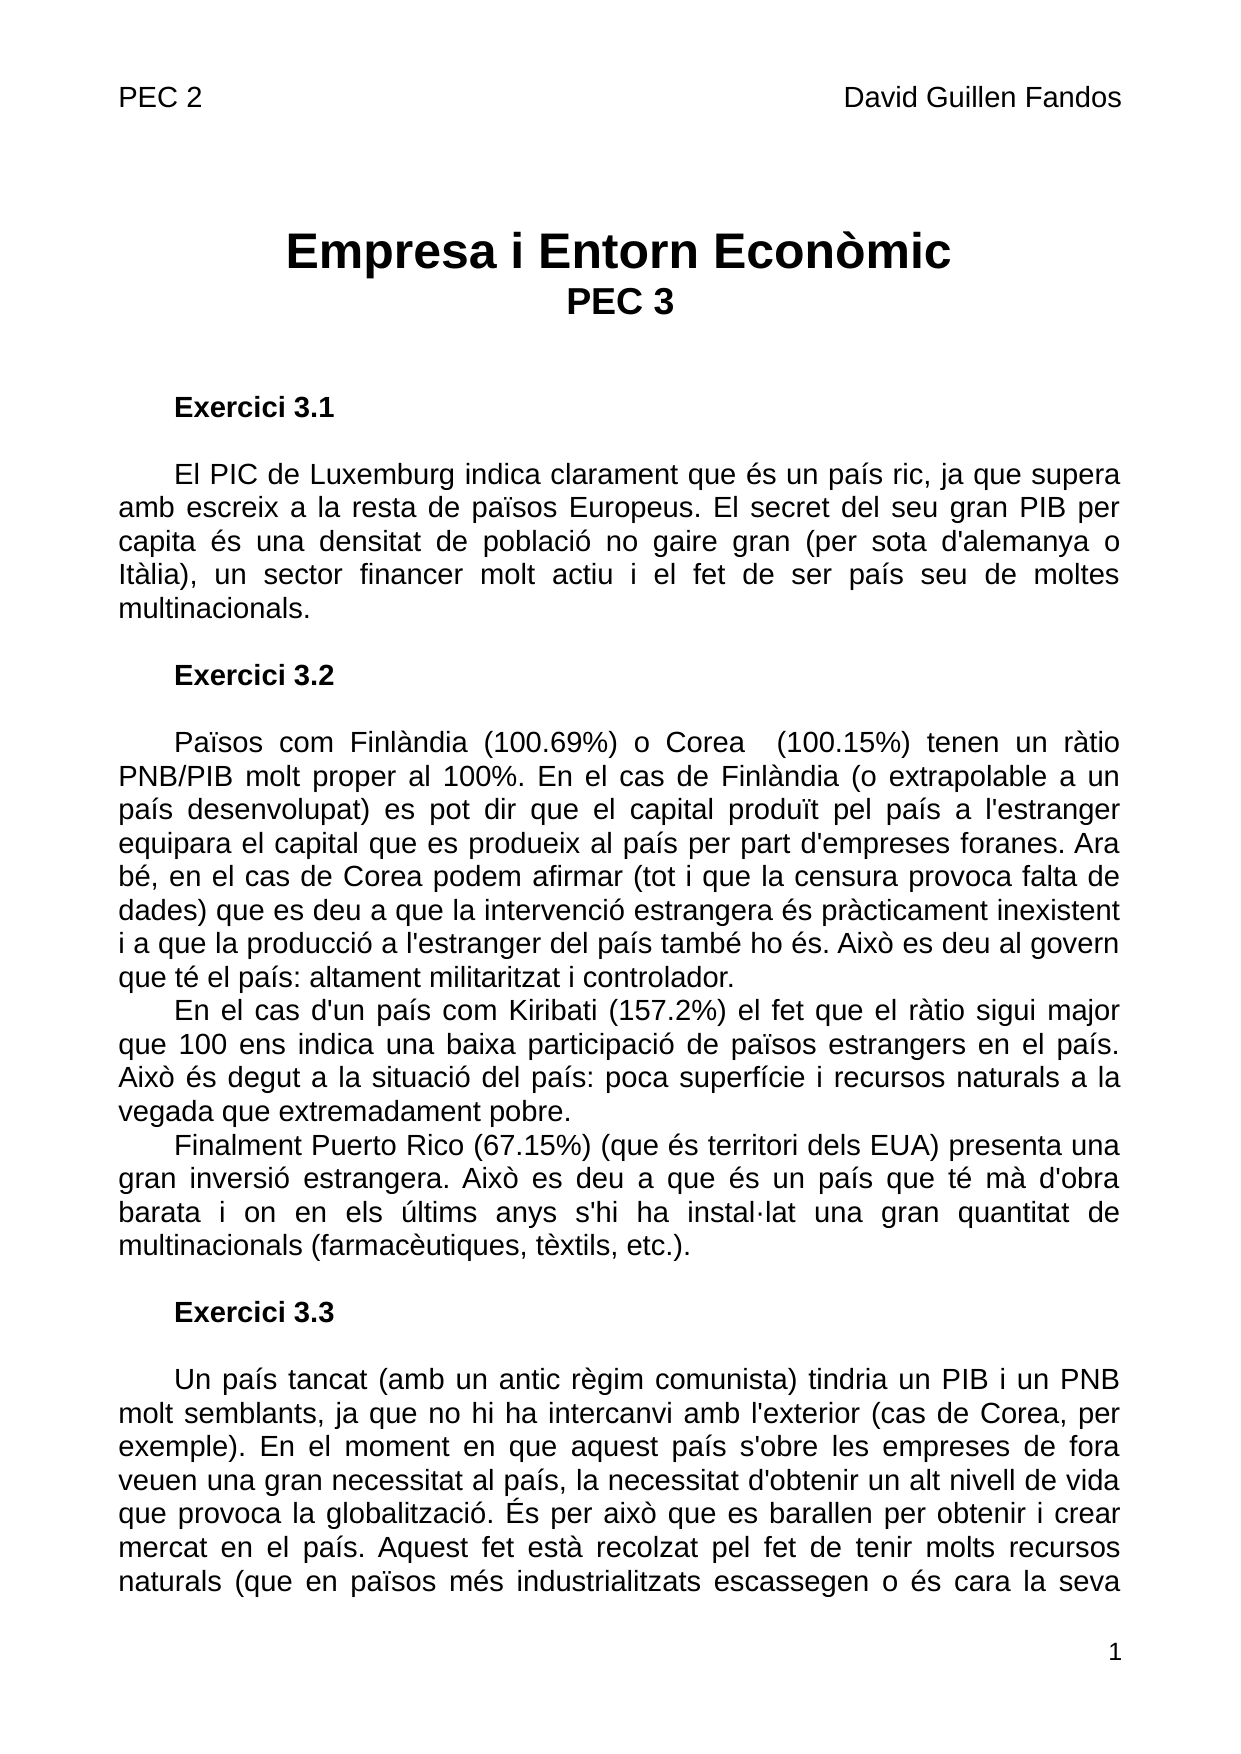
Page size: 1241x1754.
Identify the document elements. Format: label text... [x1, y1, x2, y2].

text Exercici 3.1 [118, 390, 1122, 423]
text Un país tancat (amb un antic règim comunista) tindria un PIB i un PNB molt semblants, ja que no hi ha intercanvi amb l'exterior (cas de Corea, per exemple). En el moment en que aquest país s'obre les empreses de fora veuen una gran necessitat al país, la necessitat d'obtenir un alt nivell de vida que provoca la globalització. És per això que es barallen per obtenir i crear mercat en el país. Aquest fet està recolzat pel fet de tenir molts recursos naturals (que en països més industrialitzats escassegen o és cara la seva [118, 1362, 1122, 1597]
text Exercici 3.3 [118, 1295, 1122, 1329]
text El PIC de Luxemburg indica clarament que és un país ric, ja que supera amb escreix a la resta de països Europeus. El secret del seu gran PIB per capita és una densitat de població no gaire gran (per sota d'alemanya o Itàlia), un sector financer molt actiu i el fet de ser país seu de moltes multinacionals. [118, 457, 1122, 624]
text Empresa i Entorn Econòmic [115, 222, 1122, 279]
text Finalment Puerto Rico (67.15%) (que és territori dels EUA) presenta una gran inversió estrangera. Això es deu a que és un país que té mà d'obra barata i on en els últims anys s'hi ha instal·lat una gran quantitat de multinacionals (farmacèutiques, tèxtils, etc.). [118, 1128, 1122, 1262]
text Exercici 3.2 [118, 658, 1122, 692]
text PEC 3 [118, 279, 1122, 323]
text En el cas d'un país com Kiribati (157.2%) el fet que el ràtio sigui major que 100 ens indica una baixa participació de països estrangers en el país. Això és degut a la situació del país: poca superfície i recursos naturals a la vegada que extremadament pobre. [118, 993, 1122, 1128]
text Països com Finlàndia (100.69%) o Corea (100.15%) tenen un ràtio PNB/PIB molt proper al 100%. En el cas de Finlàndia (o extrapolable a un país desenvolupat) es pot dir que el capital produït pel país a l'estranger equipara el capital que es produeix al país per part d'empreses foranes. Ara bé, en el cas de Corea podem afirmar (tot i que la censura provoca falta de dades) que es deu a que la intervenció estrangera és pràcticament inexistent i a que la producció a l'estranger del país també ho és. Això es deu al govern que té el país: altament militaritzat i controlador. [118, 725, 1122, 993]
